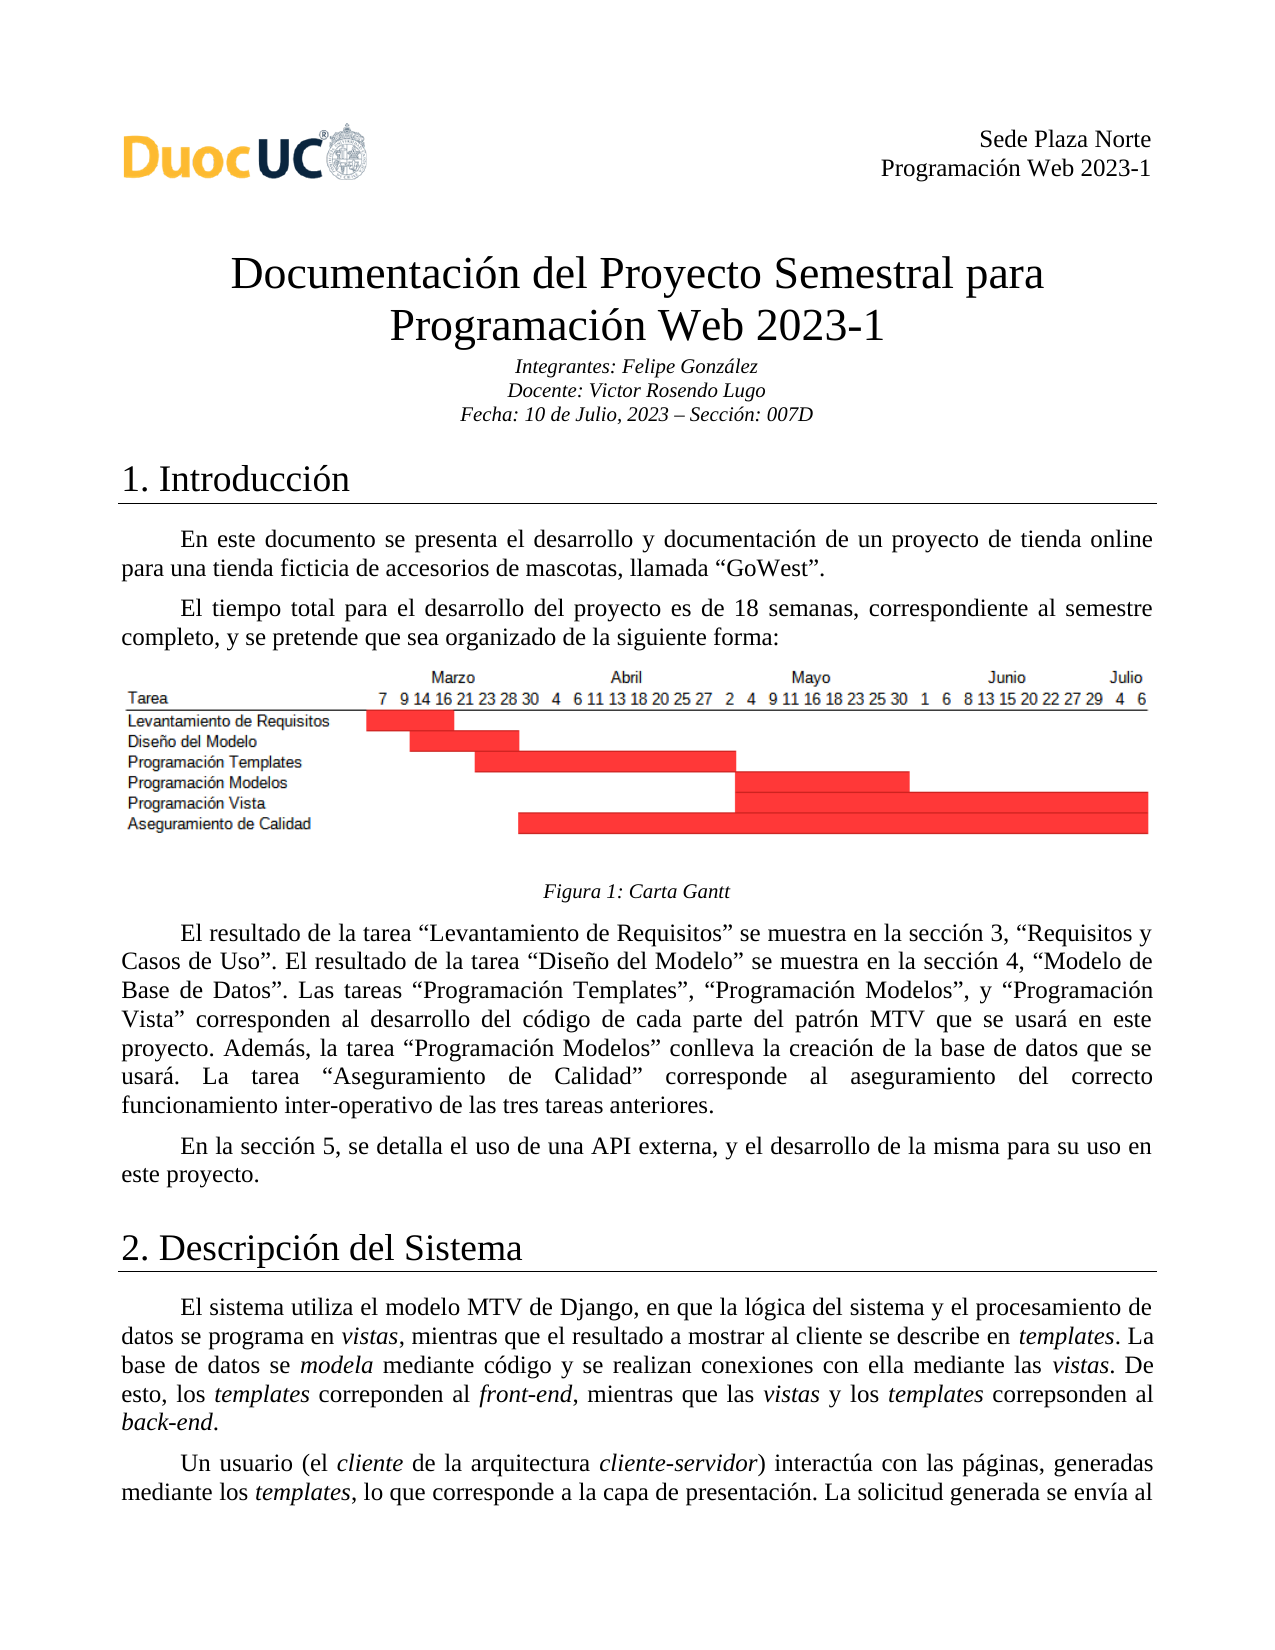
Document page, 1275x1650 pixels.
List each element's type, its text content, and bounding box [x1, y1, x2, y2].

picture [123, 123, 367, 180]
text Fecha: 10 de Julio, 2023 – Sección: 007D [118, 402, 1157, 429]
text Un usuario (el cliente de la arquitectura cliente-servidor) interactúa con las páginas, generadas mediante los templates, lo que corresponde a la capa de presentación. La solicitud generada se envía al [118, 1445, 1157, 1508]
text Integrantes: Felipe González [118, 351, 1157, 378]
subtitle 2. Descripción del Sistema [118, 1222, 1157, 1271]
text El tiempo total para el desarrollo del proyecto es de 18 semanas, correspondiente al semestre completo, y se pretende que sea organizado de la siguiente forma: [118, 591, 1157, 654]
text El resultado de la tarea “Levantamiento de Requisitos” se muestra en la sección 3, “Requisitos y Casos de Uso”. El resultado de la tarea “Diseño del Modelo” se muestra en la sección 4, “Modelo de Base de Datos”. Las tareas “Programación Templates”, “Programación Modelos”, y “Programación Vista” corresponden al desarrollo del código de cada parte del patrón MTV que se usará en este proyecto. Además, la tarea “Programación Modelos” conlleva la creación de la base de datos que se usará. La tarea “Aseguramiento de Calidad” corresponde al aseguramiento del correcto funcionamiento inter-operativo de las tres tareas anteriores. [118, 915, 1157, 1119]
text En la sección 5, se detalla el uso de una API externa, y el desarrollo de la misma para su uso en este proyecto. [118, 1128, 1157, 1191]
picture [123, 665, 1152, 839]
text Docente: Victor Rosendo Lugo [118, 378, 1157, 402]
table_cell Figura 1: Carta Gantt [118, 873, 1157, 909]
text En este documento se presenta el desarrollo y documentación de un proyecto de tienda online para una tienda ficticia de accesorios de mascotas, llamada “GoWest”. [118, 521, 1157, 582]
table_header [118, 660, 1157, 873]
text El sistema utiliza el modelo MTV de Django, en que la lógica del sistema y el procesamiento de datos se programa en vistas, mientras que el resultado a mostrar al cliente se describe en templates. La base de datos se modela mediante código y se realizan conexiones con ella mediante las vistas. De esto, los templates correponden al front-end, mientras que las vistas y los templates correpsonden al back-end. [118, 1289, 1157, 1436]
subtitle 1. Introducción [118, 454, 1157, 503]
title Documentación del Proyecto Semestral para Programación Web 2023-1 [118, 245, 1157, 351]
